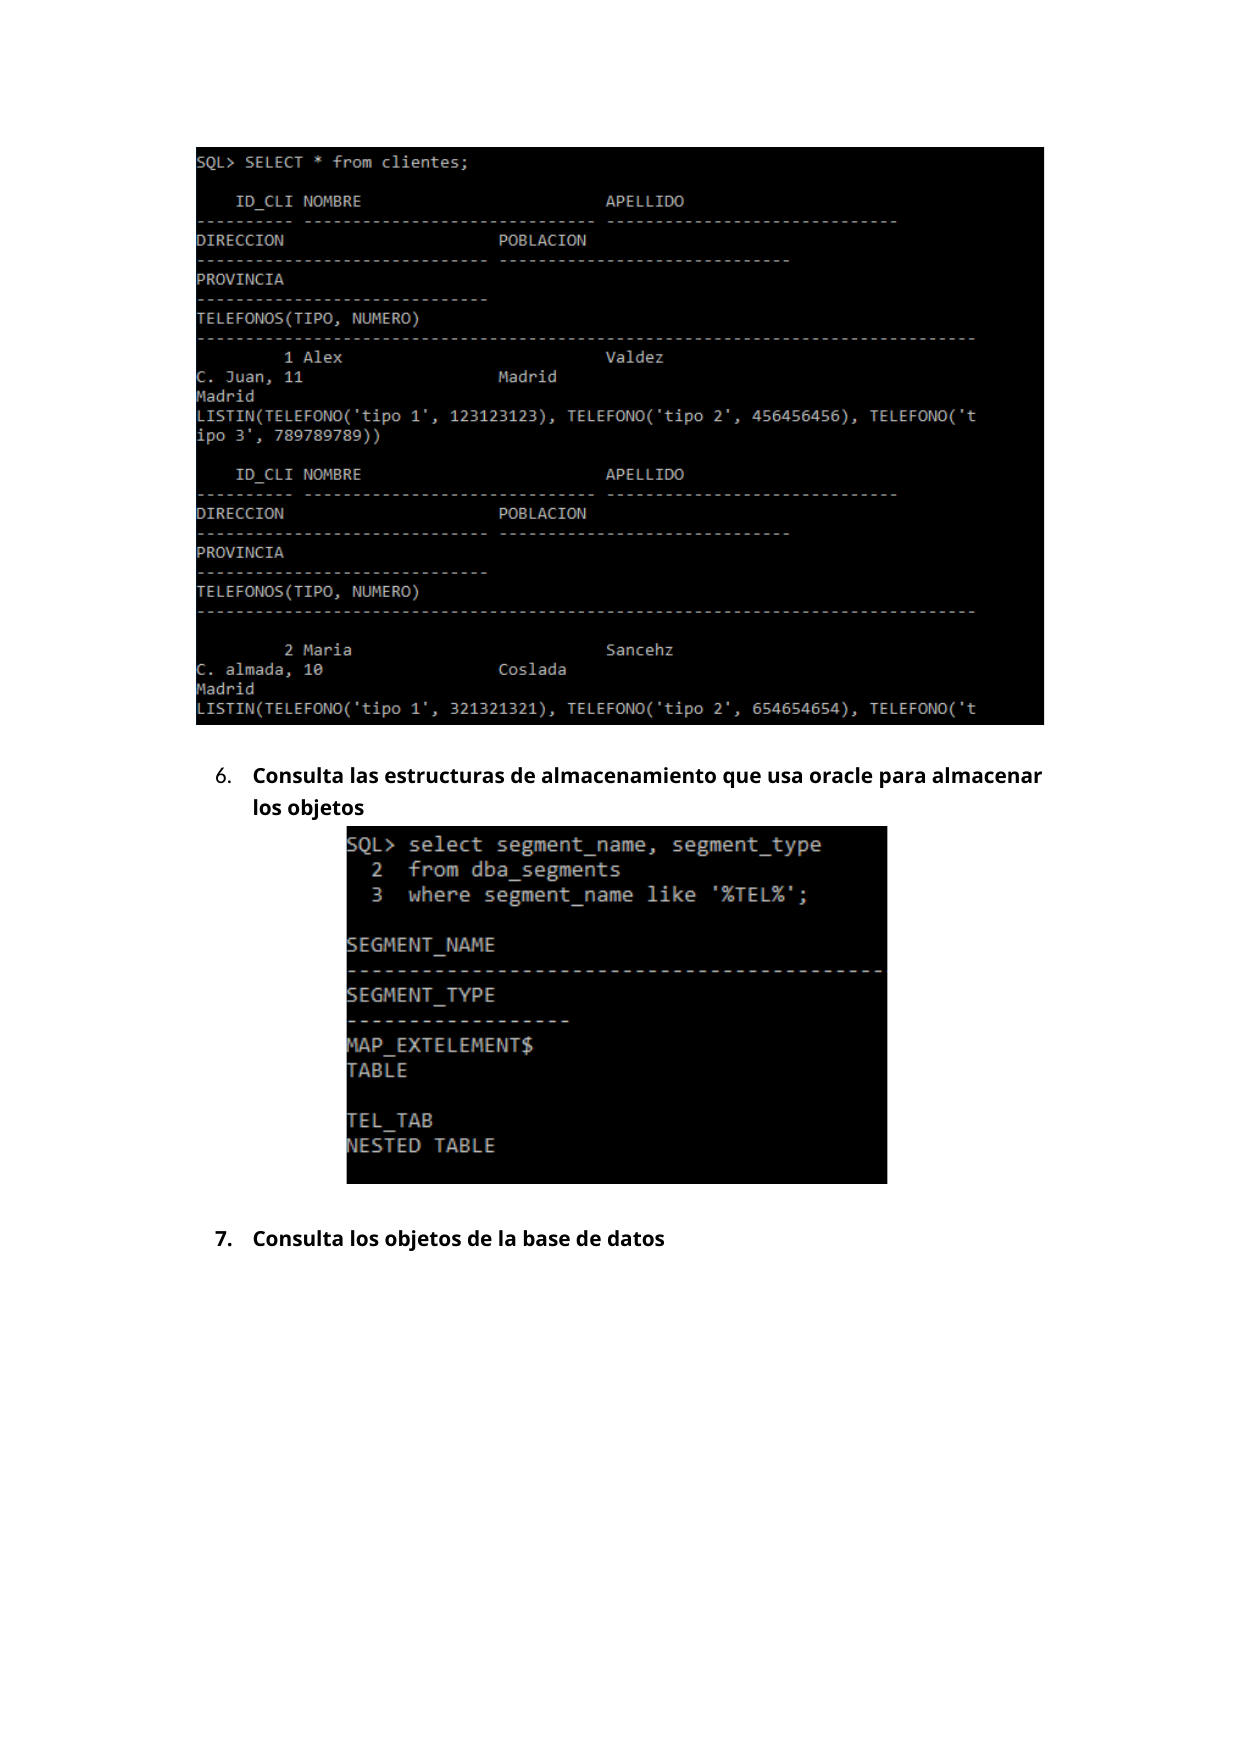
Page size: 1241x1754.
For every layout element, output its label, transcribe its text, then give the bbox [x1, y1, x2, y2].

picture [196, 147, 1045, 725]
list Consulta las estructuras de almacenamiento que usa oracle para almacenar los objetos [215, 761, 1063, 822]
picture [346, 826, 888, 1184]
list Consulta los objetos de la base de datos [215, 1224, 1063, 1253]
